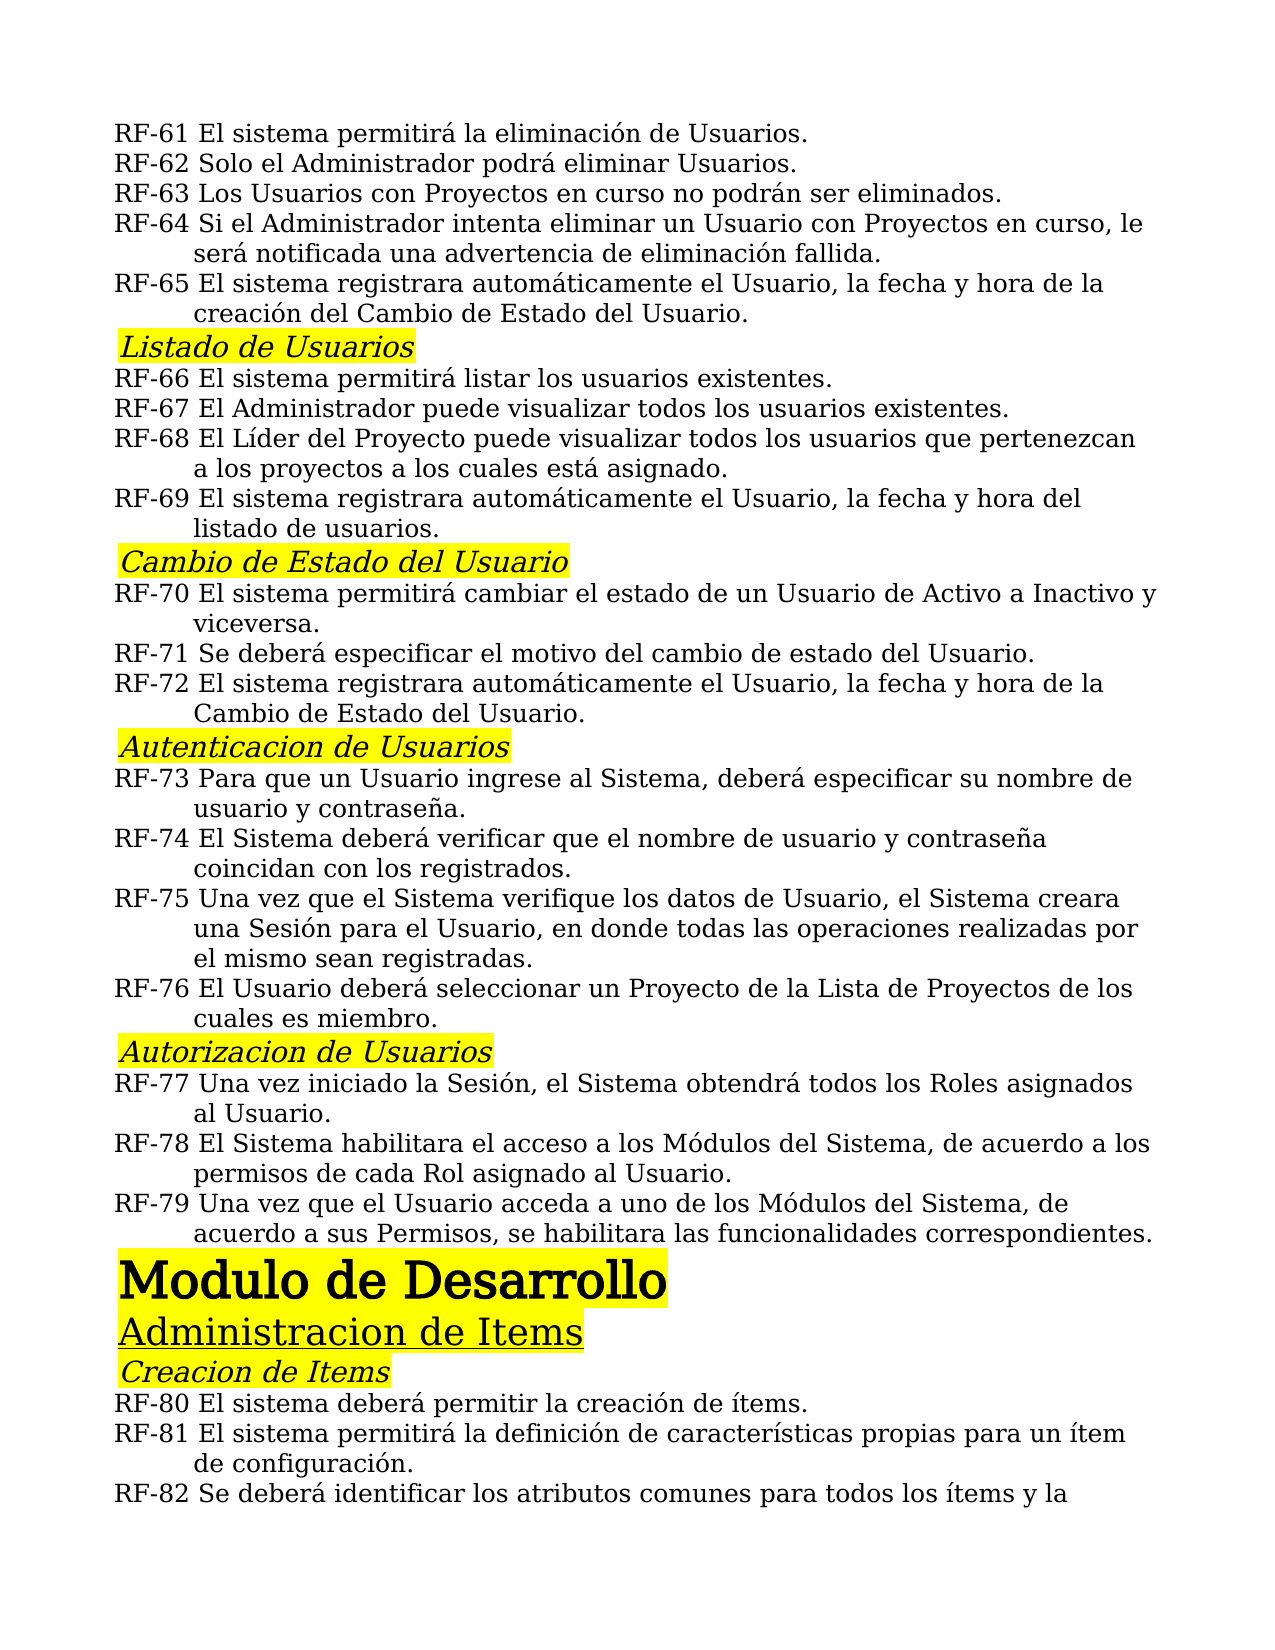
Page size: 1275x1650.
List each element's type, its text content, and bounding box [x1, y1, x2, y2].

list Para que un Usuario ingrese al Sistema, deberá especificar su nombre de usuario y contraseña. [156, 763, 1157, 823]
list El sistema permitirá listar los usuarios existentes. [156, 363, 1157, 393]
list Se deberá especificar el motivo del cambio de estado del Usuario. [156, 638, 1157, 668]
list Si el Administrador intenta eliminar un Usuario con Proyectos en curso, le será notificada una advertencia de eliminación fallida. [156, 208, 1157, 268]
list El sistema permitirá la definición de características propias para un ítem de configuración. [156, 1418, 1157, 1478]
text Cambio de Estado del Usuario [118, 543, 1157, 578]
text Listado de Usuarios [118, 328, 1157, 363]
list El sistema registrara automáticamente el Usuario, la fecha y hora del listado de usuarios. [156, 483, 1157, 543]
text Administracion de Items [118, 1308, 1157, 1353]
list Una vez iniciado la Sesión, el Sistema obtendrá todos los Roles asignados al Usuario. [156, 1068, 1157, 1128]
list El sistema deberá permitir la creación de ítems. [156, 1388, 1157, 1418]
list Se deberá identificar los atributos comunes para todos los ítems y la posibilidad de definición de características específicas para un tipo de ítem específico. [156, 1478, 1157, 1508]
text Modulo de Desarrollo [118, 1248, 1157, 1308]
list Una vez que el Sistema verifique los datos de Usuario, el Sistema creara una Sesión para el Usuario, en donde todas las operaciones realizadas por el mismo sean registradas. [156, 883, 1157, 973]
list El sistema permitirá cambiar el estado de un Usuario de Activo a Inactivo y viceversa. [156, 578, 1157, 638]
text Autorizacion de Usuarios [118, 1033, 1157, 1068]
text Autenticacion de Usuarios [118, 728, 1157, 763]
list El Administrador puede visualizar todos los usuarios existentes. [156, 393, 1157, 423]
list El Sistema deberá verificar que el nombre de usuario y contraseña coincidan con los registrados. [156, 823, 1157, 883]
text Creacion de Items [118, 1353, 1157, 1388]
list Los Usuarios con Proyectos en curso no podrán ser eliminados. [156, 178, 1157, 208]
list Solo el Administrador podrá eliminar Usuarios. [156, 148, 1157, 178]
list El Usuario deberá seleccionar un Proyecto de la Lista de Proyectos de los cuales es miembro. [156, 973, 1157, 1033]
list Una vez que el Usuario acceda a uno de los Módulos del Sistema, de acuerdo a sus Permisos, se habilitara las funcionalidades correspondientes. [156, 1188, 1157, 1248]
list El sistema permitirá la eliminación de Usuarios. [156, 118, 1157, 148]
list El Sistema habilitara el acceso a los Módulos del Sistema, de acuerdo a los permisos de cada Rol asignado al Usuario. [156, 1128, 1157, 1188]
list El sistema registrara automáticamente el Usuario, la fecha y hora de la Cambio de Estado del Usuario. [156, 668, 1157, 728]
list El Líder del Proyecto puede visualizar todos los usuarios que pertenezcan a los proyectos a los cuales está asignado. [156, 423, 1157, 483]
list El sistema registrara automáticamente el Usuario, la fecha y hora de la creación del Cambio de Estado del Usuario. [156, 268, 1157, 328]
